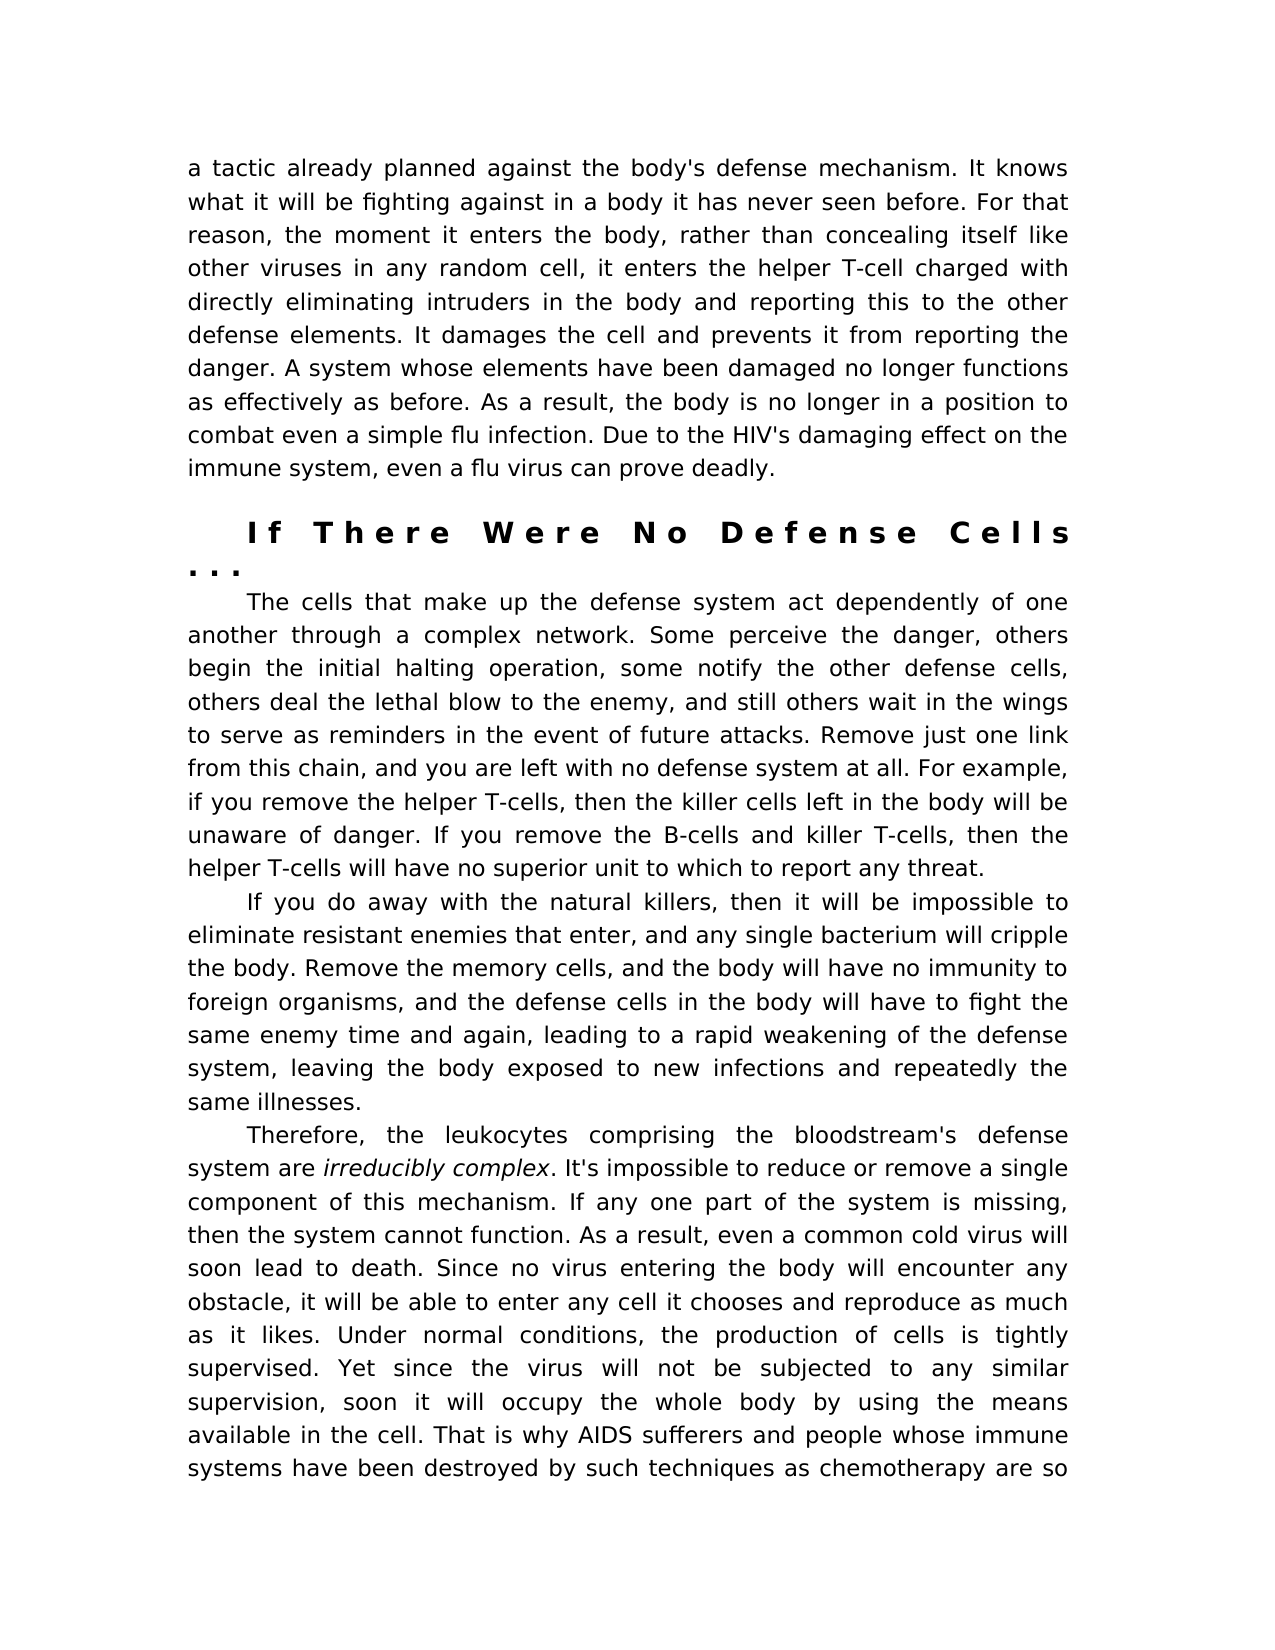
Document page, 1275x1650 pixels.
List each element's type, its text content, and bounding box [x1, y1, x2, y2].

text a tactic already planned against the body's defense mechanism. It knows what it will be fighting against in a body it has never seen before. For that reason, the moment it enters the body, rather than concealing itself like other viruses in any random cell, it enters the helper T-cell charged with directly eliminating intruders in the body and reporting this to the other defense elements. It damages the cell and prevents it from reporting the danger. A system whose elements have been damaged no longer functions as effectively as before. As a result, the body is no longer in a position to combat even a simple flu infection. Due to the HIV's damaging effect on the immune system, even a flu virus can prove deadly. [187, 150, 1070, 483]
text The cells that make up the defense system act dependently of one another through a complex network. Some perceive the danger, others begin the initial halting operation, some notify the other defense cells, others deal the lethal blow to the enemy, and still others wait in the wings to serve as reminders in the event of future attacks. Remove just one link from this chain, and you are left with no defense system at all. For example, if you remove the helper T-cells, then the killer cells left in the body will be unaware of danger. If you remove the B-cells and killer T-cells, then the helper T-cells will have no superior unit to which to report any threat. [187, 583, 1070, 883]
text If you do away with the natural killers, then it will be impossible to eliminate resistant enemies that enter, and any single bacterium will cripple the body. Remove the memory cells, and the body will have no immunity to foreign organisms, and the defense cells in the body will have to fight the same enemy time and again, leading to a rapid weakening of the defense system, leaving the body exposed to new infections and repeatedly the same illnesses. [187, 883, 1070, 1117]
text If There Were No Defense Cells ... [187, 517, 1070, 583]
text Therefore, the leukocytes comprising the bloodstream's defense system are irreducibly complex. It's impossible to reduce or remove a single component of this mechanism. If any one part of the system is missing, then the system cannot function. As a result, even a common cold virus will soon lead to death. Since no virus entering the body will encounter any obstacle, it will be able to enter any cell it chooses and reproduce as much as it likes. Under normal conditions, the production of cells is tightly supervised. Yet since the virus will not be subjected to any similar supervision, soon it will occupy the whole body by using the means available in the cell. That is why AIDS sufferers and people whose immune systems have been destroyed by such techniques as chemotherapy are so [187, 1117, 1070, 1483]
